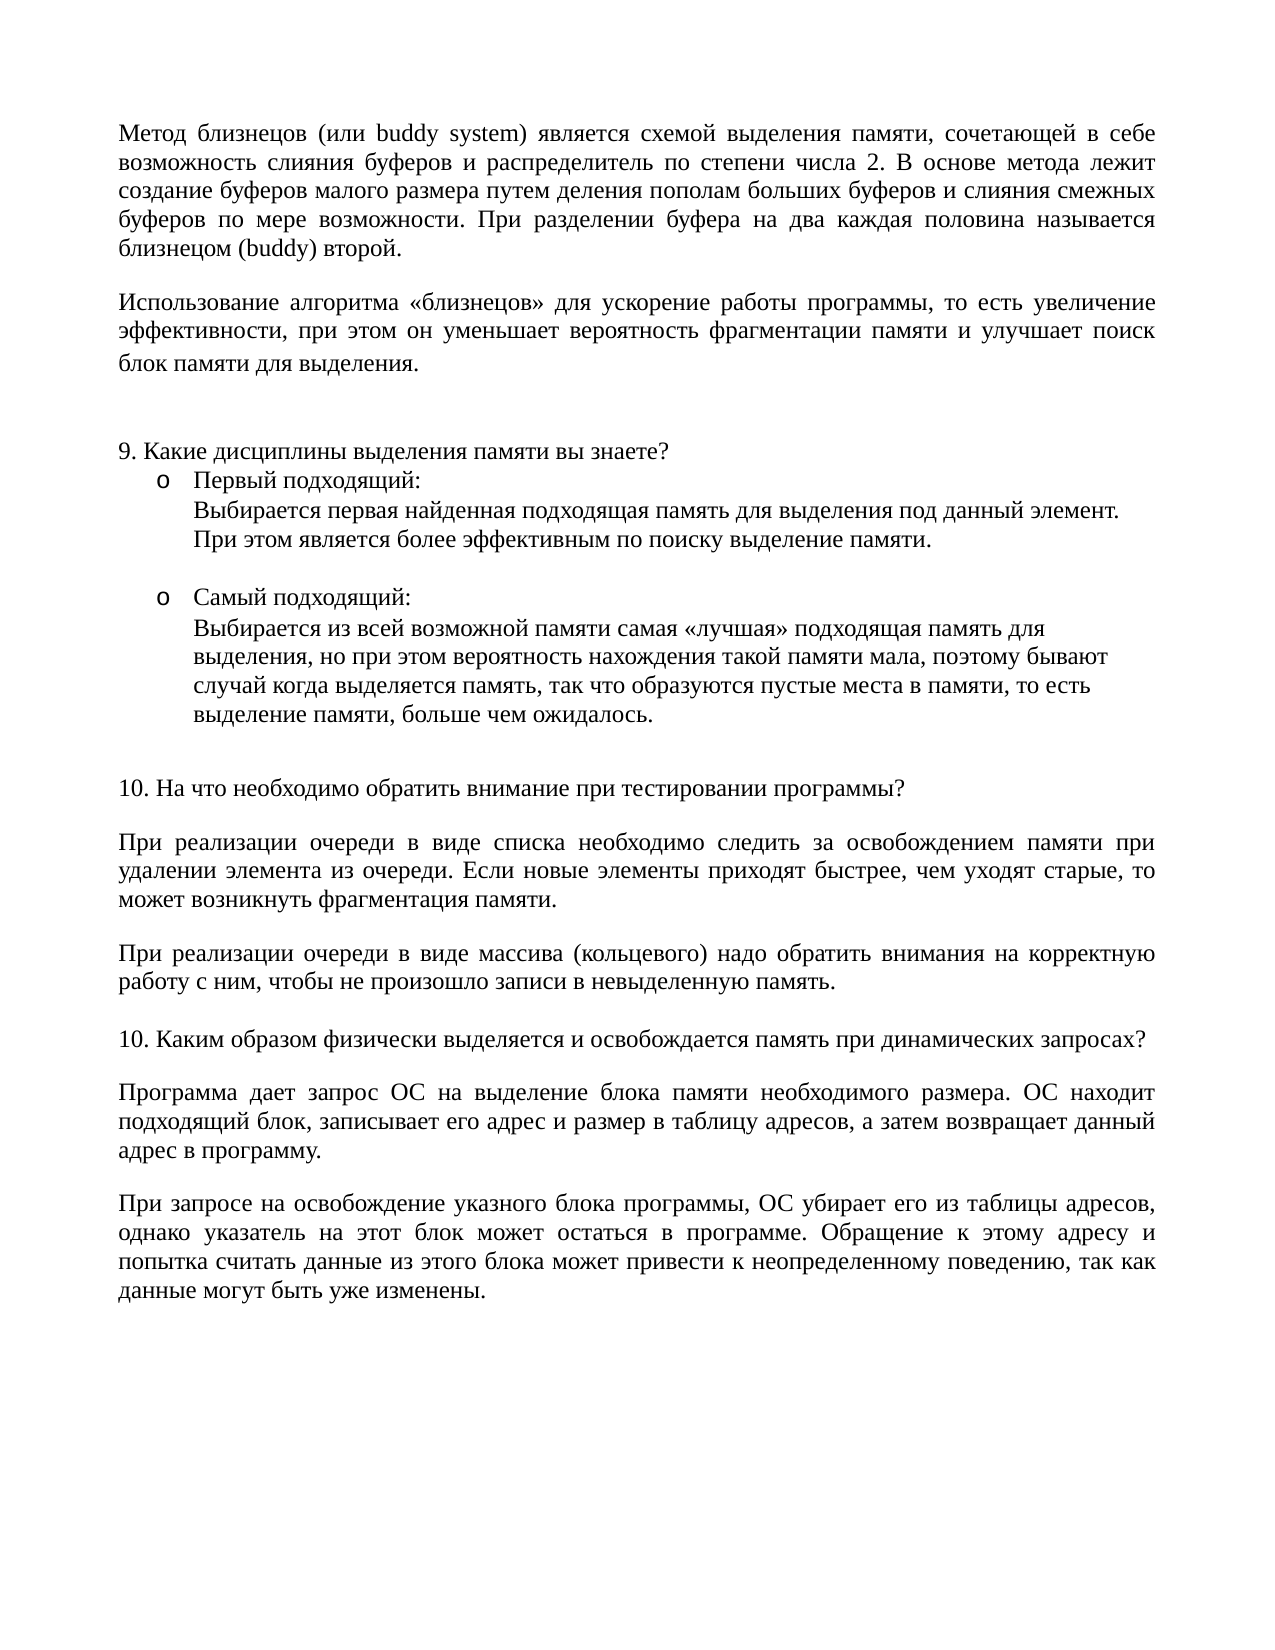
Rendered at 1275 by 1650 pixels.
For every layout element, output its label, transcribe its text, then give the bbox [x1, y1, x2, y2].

list Выбирается первая найденная подходящая память для выделения под данный элемент. При этом является более эффективным по поиску выделение памяти. [193, 496, 1157, 553]
list Программа дает запрос ОС на выделение блока памяти необходимого размера. ОС находит подходящий блок, записывает его адрес и размер в таблицу адресов, а затем возвращает данный адрес в программу. [118, 1077, 1157, 1164]
text 9. Какие дисциплины выделения памяти вы знаете? [118, 436, 1157, 465]
text Использование алгоритма «близнецов» для ускорение работы программы, то есть увеличение эффективности, при этом он уменьшает вероятность фрагментации памяти и улучшает поиск блок памяти для выделения. [118, 287, 1157, 378]
text 10. На что необходимо обратить внимание при тестировании программы? [118, 773, 1157, 802]
list При реализации очереди в виде списка необходимо следить за освобождением памяти при удалении элемента из очереди. Если новые элементы приходят быстрее, чем уходят старые, то может возникнуть фрагментация памяти. [118, 827, 1157, 913]
list Самый подходящий: [156, 582, 1157, 613]
list При реализации очереди в виде массива (кольцевого) надо обратить внимания на корректную работу с ним, чтобы не произошло записи в невыделенную память. [118, 938, 1157, 995]
text Метод близнецов (или buddy system) является схемой выделения памяти, сочетающей в себе возможность слияния буферов и распределитель по степени числа 2. В основе метода лежит создание буферов малого размера путем деления пополам больших буферов и слияния смежных буферов по мере возможности. При разделении буфера на два каждая половина называется близнецом (buddy) второй. [118, 118, 1157, 262]
text 10. Каким образом физически выделяется и освобождается память при динамических запросах? [118, 1024, 1157, 1053]
list Первый подходящий: [156, 465, 1157, 496]
list Выбирается из всей возможной памяти самая «лучшая» подходящая память для выделения, но при этом вероятность нахождения такой памяти мала, поэтому бывают случай когда выделяется память, так что образуются пустые места в памяти, то есть выделение памяти, больше чем ожидалось. [156, 613, 1157, 728]
list При запросе на освобождение указного блока программы, ОС убирает его из таблицы адресов, однако указатель на этот блок может остаться в программе. Обращение к этому адресу и попытка считать данные из этого блока может привести к неопределенному поведению, так как данные могут быть уже изменены. [118, 1188, 1157, 1303]
